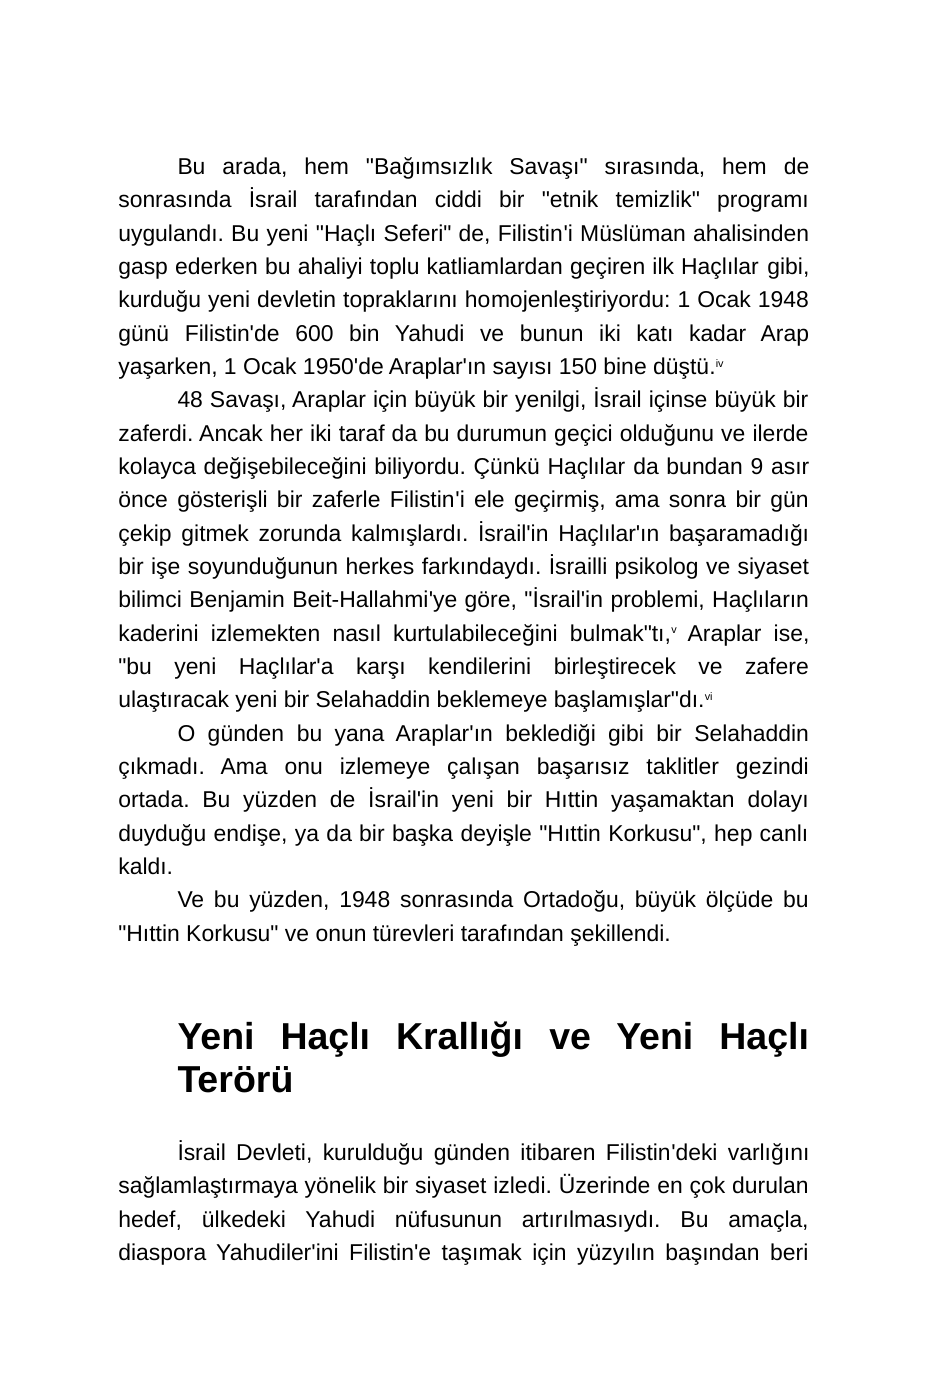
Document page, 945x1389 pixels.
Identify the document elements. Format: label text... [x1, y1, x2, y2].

text O günden bu yana Araplar'ın beklediği gibi bir Selahaddin çıkmadı. Ama onu izlemeye çalışan başarısız taklitler gezindi ortada. Bu yüzden de İs­­rail'in yeni bir Hıttin yaşamaktan dolayı duyduğu endişe, ya da bir başka deyişle "Hıttin Korkusu", hep canlı kaldı. [118, 714, 809, 881]
text 48 Savaşı, Araplar için büyük bir yenilgi, İsrail içinse büyük bir za­ferdi. Ancak her iki taraf da bu durumun geçici olduğunu ve ilerde kolayca değişebileceğini biliyordu. Çünkü Haçlılar da bundan 9 asır önce gösterişli bir zaferle Filistin'i ele geçirmiş, ama sonra bir gün çekip gitmek zorunda kal­mışlardı. İsrail'in Haçlılar'ın başaramadığı bir işe soyunduğunun herkes farkındaydı. İsrailli psikolog ve siyaset bilimci Benjamin Beit-Hallahmi'ye göre, "İsrail'in problemi, Haçlıların kaderini izlemekten nasıl kurtulabilece­ğini bulmak"tı, Araplar ise, "bu yeni Haçlılar'a karşı kendilerini birleştirecek ve zafere ulaştıracak yeni bir Selahaddin beklemeye başlamışlar"dı. [118, 381, 809, 714]
text Ve bu yüzden, 1948 sonrasında Ortadoğu, büyük ölçüde bu "Hıttin Kor­kusu" ve onun türevleri tarafından şekillendi. [118, 881, 809, 948]
text Bu arada, hem "Bağımsızlık Savaşı" sırasında, hem de sonrasında İs­rail tarafından ciddi bir "etnik temizlik" programı uygulandı. Bu yeni "Haçlı Seferi" de, Filistin'i Müslüman ahalisinden gasp ederken bu ahaliyi toplu katliamlardan geçiren ilk Haçlılar gibi, kurduğu yeni devletin topraklarını ho­mojenleştiriyordu: 1 Ocak 1948 günü Filistin'de 600 bin Yahudi ve bunun iki katı kadar Arap yaşarken, 1 Ocak 1950'de Araplar'ın sayısı 150 bine düş­tü. [118, 148, 809, 381]
text İsrail Devleti, kurulduğu günden itibaren Filistin'deki varlığını sağ­lam­laştırmaya yönelik bir siyaset izledi. Üzerinde en çok durulan hedef, ül­kedeki Yahudi nüfusunun artırılmasıydı. Bu amaçla, diaspora Yahudiler'­ini Filistin'e taşımak için yüzyılın başından beri [118, 1134, 809, 1267]
text Yeni Haçlı Krallığı ve Yeni Haçlı Terörü [177, 1014, 809, 1101]
